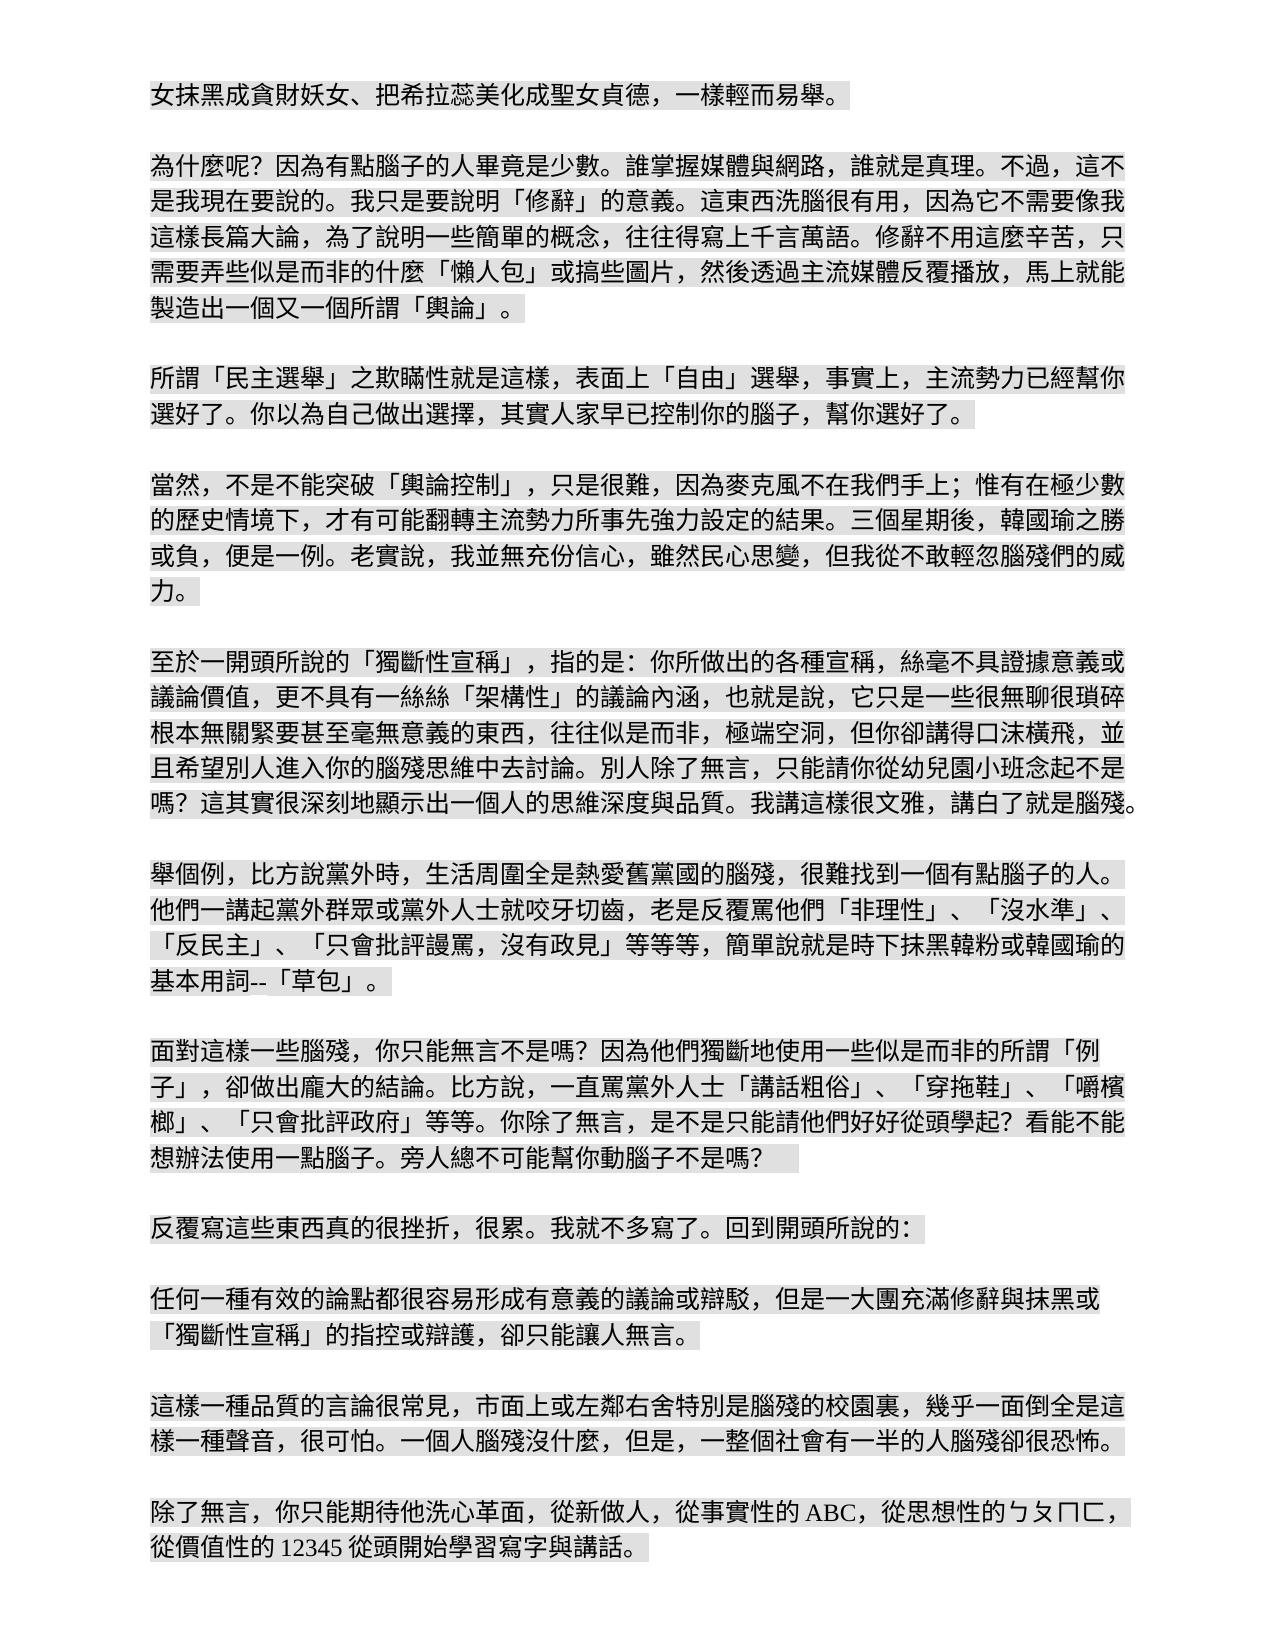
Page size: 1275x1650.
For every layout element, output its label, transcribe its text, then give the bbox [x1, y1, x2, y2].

text 如果沒記錯，我刪過張紹中同學的留言。 任何一種有效論點都很容易形成議論或辯駁，但是，一大團充滿修辭與抹黑或「獨斷性宣稱」的指控或說詞，卻只能讓人無言。 我不厭其煩重覆做點名詞解釋： 修辭亦即寫作文，缺乏認知意義，以宣稱(claim)代替議論 (argument)。就比方說廣告，它不是在提出一種有效命題或論點，而是透過影像或文字鋪陳，影響觀感，或是反覆宣示特定立場，卻無任何實質意涵。 就比方說韓國瑜防治登革熱的政績，明明遠遠比綠營要好上兩百倍(一百多例 vs. 兩萬例；沒死人 vs. 死了一兩百人)，卻反而被不斷渲染，不斷抹黑，使之「爭議化」，搞得臭不可聞，身敗名裂。 然後，人渣們在高雄街頭掛上巨幅看板如下： https://bit.ly/2EJ0q8E 有點腦子的人不會被這種低能的東西所影響，但是腦殘卻會照單全收，然後就會像錄音機一樣，口口聲聲一直說韓國瑜「草包」、「無能」等等。 我絕對能做出這樣的有效論斷：凡是會說韓國瑜是「草包」的人，本身一定是個腦殘。難道你能想像一個具有基本智商的人會有這麼低能的政治判斷及幼稚到爆的思考能力？ 掛廣告看板抹黑還不夠，而且透過主流媒體與網路，每天不斷醜化。所謂「行政院長」蘇貞昌那個人渣，一方面扣住登革熱防治經費不撥給高雄，一方面更是故意裝得好像很「重視」登革熱，公開罵韓國瑜「連一隻蚊子都治不好，還想當總統」。其實這句話應該送給陳菊與賴清德，因為恰恰是他們主政下的高雄與台南創下一年兩萬多例的登革熱病例，而且還枉死了一百多人。 我要說明的是：何謂「修辭」。修辭就是類似像這樣一些例子，它沒有任何實質內容，缺乏認知意義，但它卻透過類似像這樣的圖片與所謂「連一隻蚊子都治不好，還想當總統」的修辭性文字，然後藉由95%由自己掌控的媒體以及無所不在的龐大網軍，每天無時無刻反覆散播，很容易就能影響腦殘。 我相信，今天如果是我來選總統，我說不定會被抹黑成一個比方說「貪財的庸醫」。這很容易辦到，只要你夠無恥夠下流，而且掌握網軍、社群網路與主流媒體，就算把德蕾莎修女抹黑成貪財妖女、把希拉蕊美化成聖女貞德，一樣輕而易舉。 為什麼呢？因為有點腦子的人畢竟是少數。誰掌握媒體與網路，誰就是真理。不過，這不是我現在要說的。我只是要說明「修辭」的意義。這東西洗腦很有用，因為它不需要像我這樣長篇大論，為了說明一些簡單的概念，往往得寫上千言萬語。修辭不用這麼辛苦，只需要弄些似是而非的什麼「懶人包」或搞些圖片，然後透過主流媒體反覆播放，馬上就能製造出一個又一個所謂「輿論」。 所謂「民主選舉」之欺瞞性就是這樣，表面上「自由」選舉，事實上，主流勢力已經幫你選好了。你以為自己做出選擇，其實人家早已控制你的腦子，幫你選好了。 當然，不是不能突破「輿論控制」，只是很難，因為麥克風不在我們手上；惟有在極少數的歷史情境下，才有可能翻轉主流勢力所事先強力設定的結果。三個星期後，韓國瑜之勝或負，便是一例。老實說，我並無充份信心，雖然民心思變，但我從不敢輕忽腦殘們的威力。 至於一開頭所說的「獨斷性宣稱」，指的是：你所做出的各種宣稱，絲毫不具證據意義或議論價值，更不具有一絲絲「架構性」的議論內涵，也就是說，它只是一些很無聊很瑣碎根本無關緊要甚至毫無意義的東西，往往似是而非，極端空洞，但你卻講得口沫橫飛，並且希望別人進入你的腦殘思維中去討論。別人除了無言，只能請你從幼兒園小班念起不是嗎？這其實很深刻地顯示出一個人的思維深度與品質。我講這樣很文雅，講白了就是腦殘。 舉個例，比方說黨外時，生活周圍全是熱愛舊黨國的腦殘，很難找到一個有點腦子的人。他們一講起黨外群眾或黨外人士就咬牙切齒，老是反覆罵他們「非理性」、「沒水準」、「反民主」、「只會批評謾罵，沒有政見」等等等，簡單說就是時下抹黑韓粉或韓國瑜的基本用詞--「草包」。 面對這樣一些腦殘，你只能無言不是嗎？因為他們獨斷地使用一些似是而非的所謂「例子」，卻做出龐大的結論。比方說，一直罵黨外人士「講話粗俗」、「穿拖鞋」、「嚼檳榔」、「只會批評政府」等等。你除了無言，是不是只能請他們好好從頭學起？看能不能想辦法使用一點腦子。旁人總不可能幫你動腦子不是嗎？ 反覆寫這些東西真的很挫折，很累。我就不多寫了。回到開頭所說的： 任何一種有效的論點都很容易形成有意義的議論或辯駁，但是一大團充滿修辭與抹黑或「獨斷性宣稱」的指控或辯護，卻只能讓人無言。 這樣一種品質的言論很常見，市面上或左鄰右舍特別是腦殘的校園裏，幾乎一面倒全是這樣一種聲音，很可怕。一個人腦殘沒什麼，但是，一整個社會有一半的人腦殘卻很恐怖。 除了無言，你只能期待他洗心革面，從新做人，從事實性的ABC，從思想性的ㄅㄆㄇㄈ，從價值性的12345 從頭開始學習寫字與講話。 我講這樣，並無羞辱之意，只是陳述真實情境。 昨天，終於遇到生活中第一和第二個英粉，是在高雄電影圖書館，聽到兩個腦殘在大聲罵韓國瑜，約略聽到其中一個很不屑地說：「韓國瑜什麼也不懂，那是政見發表會，又不是辯論會，他連這個也搞不懂。蔡英文也太老實了，還跟著他一來一往，中了人家的計。...韓國瑜就是草包嘛，他哪懂什麼政見，就只會亂罵。」 另一個附和說：「對啊，一般人不懂，還說什麼韓國瑜表現好，講什麼特偵組，那是馬英九當初用來對付我們台灣人的工具，目的就是要防止民進黨進行改革。改革當然免不了會有一些問題，開刀哪有不流血的對不對，他們國民黨卻說什麼阿扁貪污...真的是...我都不知道該怎麼講 (咬牙切齒貌)。」 我怕再聽下去我會想要撞牆，所以就趕緊跑到室外愛河邊，看著緩緩流動的河面，覺得很美，於是拍了張照，傳給學姊。題外話。 張同學的問題，差不多類似這兩位英粉之所言不是嗎？ 我曾寫過關於「討論」的十幾種不對等，比方說知識 (亦即事實認知) 上的不對等，思考品質的不對等，經驗上的不對等，誠意上的不對等...等等等。 你真的沒法去「針對」某一句傻話來反駁，而只能說，如果有人會有這樣那樣一些傻話，這樣那樣一種思想架構與言論水平，那只能期待他回去幼兒園的階段，想辦法自救，從頭學起。我們畢竟不可能擔任每個人的「家庭教師」不是嗎？我沒法牽著你的小手手，教你如何從頭學習，教你如何探究每一道事實。 最後，簡單說幾句： 蔡英文就是真正意義上的所謂舊黨國餘孽。她以及她所代表的所謂英派勢力，完完全全就是舊國民黨餘孽的重新組合，重新上市。 如果有人私下對民進黨說「你們好有治國能力哦」，就我所知，他們一定會馬上噗嗤笑出來，覺得你好單純(要不就是故意假裝「單純」)。撈錢奪權方面，民進黨確實是世所罕見的天才，無與倫比，除此之外，這些人展現過什麼治國能力？就我幾十年來的了解，所謂施政或治國，不曾在這些詐騙人渣的腦袋中出現過一秒鐘。這根本從來就不是他們從政的目的。詐騙集團的本質就是詐騙謀利，別無其它目標。 另外，以「貪污」來指控民進黨，其實「侮辱」了這些人渣的「智商」，這同時也顯示了人們對於台灣政治的普遍外行。當然，許多時候我們總會習以為常地使用「貪污」這樣的字眼，但是，真正撈錢奪權之大宗，並不在於非法，而是在於「不犯法」。 當一群人掌握所有國家資源，掌控行政、立法與司法，連法院都變成他們家開的時，想撈錢有何困難？把整個台灣掏空，技術上有什麼難？光是總統職權所及，一萬多個職位，想給誰就給誰，連二十多歲無才無德的腦殘都能當董事長、總經理，連法院認證的貪污犯都能兼任好幾個董事長，有違法嗎？應該沒有。就算有，你也根本不可能有證據；就算有證據，也絕不會有罪；就算有罪，那也是幾十年後的事；就算得坐牢，也是關一下就偷偷放出來。每次不都是這樣嗎？ 當然不是說人渣黨不貪污，而是說貪污一詞很容易讓人以為清廉問題僅僅只是在於是否「違法」。很基層的人，往往才會採用傳統的貪污手法。檯面權勢人物通常不會那麼辛苦，他們在無數飯局的談笑之間，人與事喬一喬，馬上就能財源滾滾。你有沒有想過？你賺一輩子的所得，很可能連支付人渣們一次飯局的錢都不夠。這就是你要的政治嗎？這就是你辛苦繳稅的目的嗎？ 看了這三年多來人渣黨的吃相及胃口之大，我覺得，指控阿扁貪污，還把他抓去關，真的很不公平。阿扁之貪婪，跟時下這個民進黨掏空整個台灣的吃法，根本無法相提並論。 我常覺得，不管是島內藍綠或國際政治，做為一個擁有幾十年政治 (觀察) 經歷的圈內人，我對政治之預估依舊往往比不上真實現況之醜陋程度。比方說，我原本以為，阿扁之貪婪程度應該可以說是空前絕後了吧。沒想到，不但沒有「絕後」，反而僅僅才三年多，這個黨居然以千百倍、末世紀一般的掏空程度與速度大撈特撈。 老實說，我若是中共領導人，我會希望韓國瑜當選，因為兩岸平靜無事，比較不會影響祖國在全世界的發展腳步。但是，做為一個中共領導人，我同樣也不會擔心人渣黨繼續執政。因為，這個黨就像一群白蟻，蛀空整個台灣，使之弱化、貧窮，使之軟趴趴，氣如游絲，要死不活，毫無競爭力，對於統一大業，又能有什麼損害？ 就算把整個島全洗腦成腦殘，島嶼的歸屬，也一樣還是由中美兩國角力的結果來決定。一個又老又窮的台灣，傷害的主要仍是島上人民。就算美國把台灣當成人肉核彈引爆，發起兩岸戰爭，大陸毫無疑問也會獲勝。就連前國防部副部長林中斌也說，兩岸開火，台灣只能抵擋幾十個小時。 至於美國，不太可能為台灣人打仗，就算發神經真的打，在台海區域也打不贏祖國，除非發展成全面戰爭，從而幾乎必然導向核戰決勝負。若真如此，那當然就是世界的末日了。 因此，韓國瑜的當選與否，事關世界大局，更是事關島內人民重大利益。大局之事，台灣無從左右，但是，我們既然住在這島上，自然就應該為自己以及下一代的長遠利益打一下算盤，看你是想過上一點具有基本富足的太平日，還是繼續讓這群貪婪程度足以列入世界金氏記錄的綠色生物吃乾抹淨，掏空我們辛苦所得的所有島內資產，然後充當美國人藉以打擊祖國的人肉炸彈，陷入長年動亂。 [150, 75, 1125, 1562]
